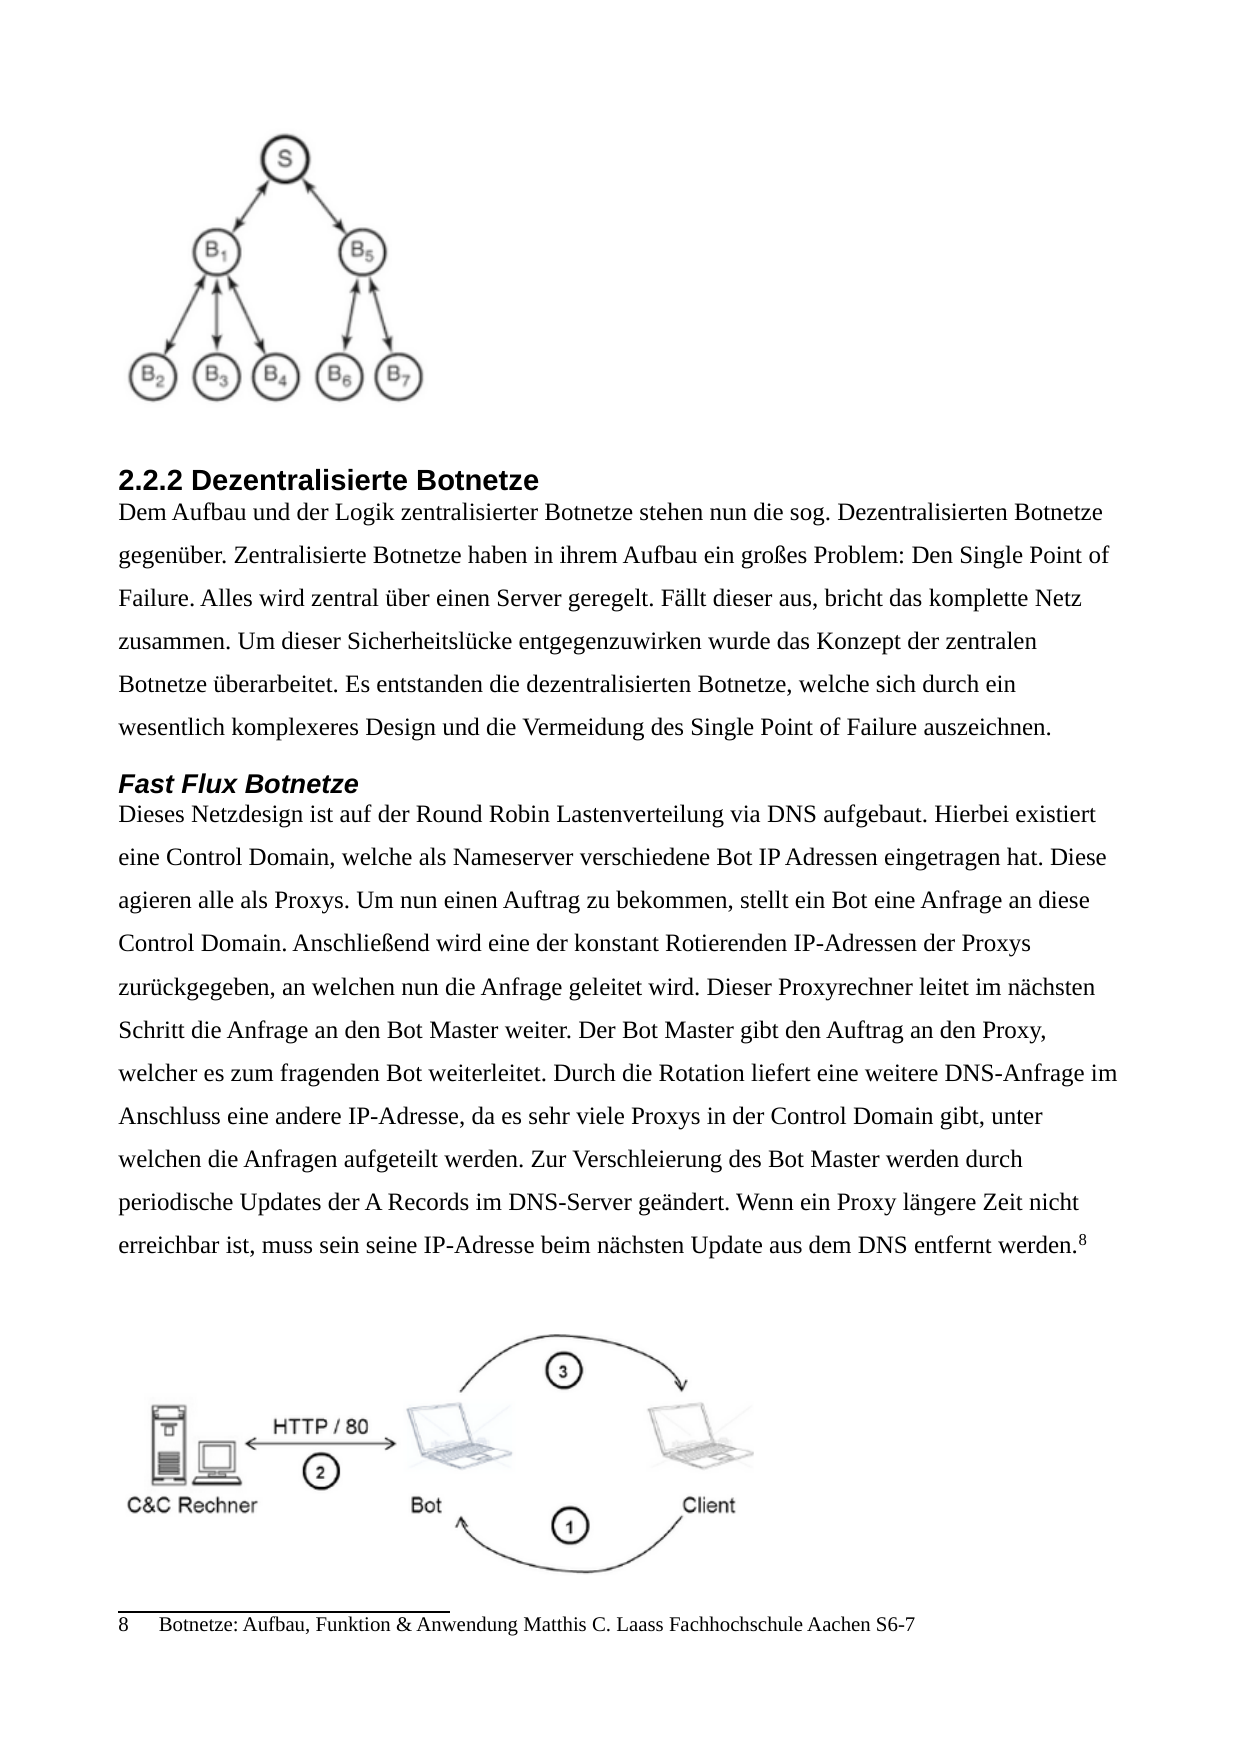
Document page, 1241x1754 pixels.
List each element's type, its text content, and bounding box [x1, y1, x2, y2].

text Dieses Netzdesign ist auf der Round Robin Lastenverteilung via DNS aufgebaut. Hierbei existiert eine Control Domain, welche als Nameserver verschiedene Bot IP Adressen eingetragen hat. Diese agieren alle als Proxys. Um nun einen Auftrag zu bekommen, stellt ein Bot eine Anfrage an diese Control Domain. Anschließend wird eine der konstant Rotierenden IP-Adressen der Proxys zurückgegeben, an welchen nun die Anfrage geleitet wird. Dieser Proxyrechner leitet im nächsten Schritt die Anfrage an den Bot Master weiter. Der Bot Master gibt den Auftrag an den Proxy, welcher es zum fragenden Bot weiterleitet. Durch die Rotation liefert eine weitere DNS-Anfrage im Anschluss eine andere IP-Adresse, da es sehr viele Proxys in der Control Domain gibt, unter welchen die Anfragen aufgeteilt werden. Zur Verschleierung des Bot Master werden durch periodische Updates der A Records im DNS-Server geändert. Wenn ein Proxy längere Zeit nicht erreichbar ist, muss sein seine IP-Adresse beim nächsten Update aus dem DNS entfernt werden. [118, 799, 1122, 1302]
subtitle 2.2.2 Dezentralisierte Botnetze [118, 463, 1122, 497]
text Dem Aufbau und der Logik zentralisierter Botnetze stehen nun die sog. Dezentralisierten Botnetze gegenüber. Zentralisierte Botnetze haben in ihrem Aufbau ein großes Problem: Den Single Point of Failure. Alles wird zentral über einen Server geregelt. Fällt dieser aus, bricht das komplette Netz zusammen. Um dieser Sicherheitslücke entgegenzuwirken wurde das Konzept der zentralen Botnetze überarbeitet. Es entstanden die dezentralisierten Botnetze, welche sich durch ein wesentlich komplexeres Design und die Vermeidung des Single Point of Failure auszeichnen. [118, 497, 1122, 741]
text Botnetze: Aufbau, Funktion & Anwendung Matthis C. Laass Fachhochschule Aachen S6-7 [118, 1612, 1122, 1636]
picture [118, 118, 453, 420]
picture [118, 1316, 783, 1585]
subtitle Fast Flux Botnetze [118, 768, 1122, 799]
